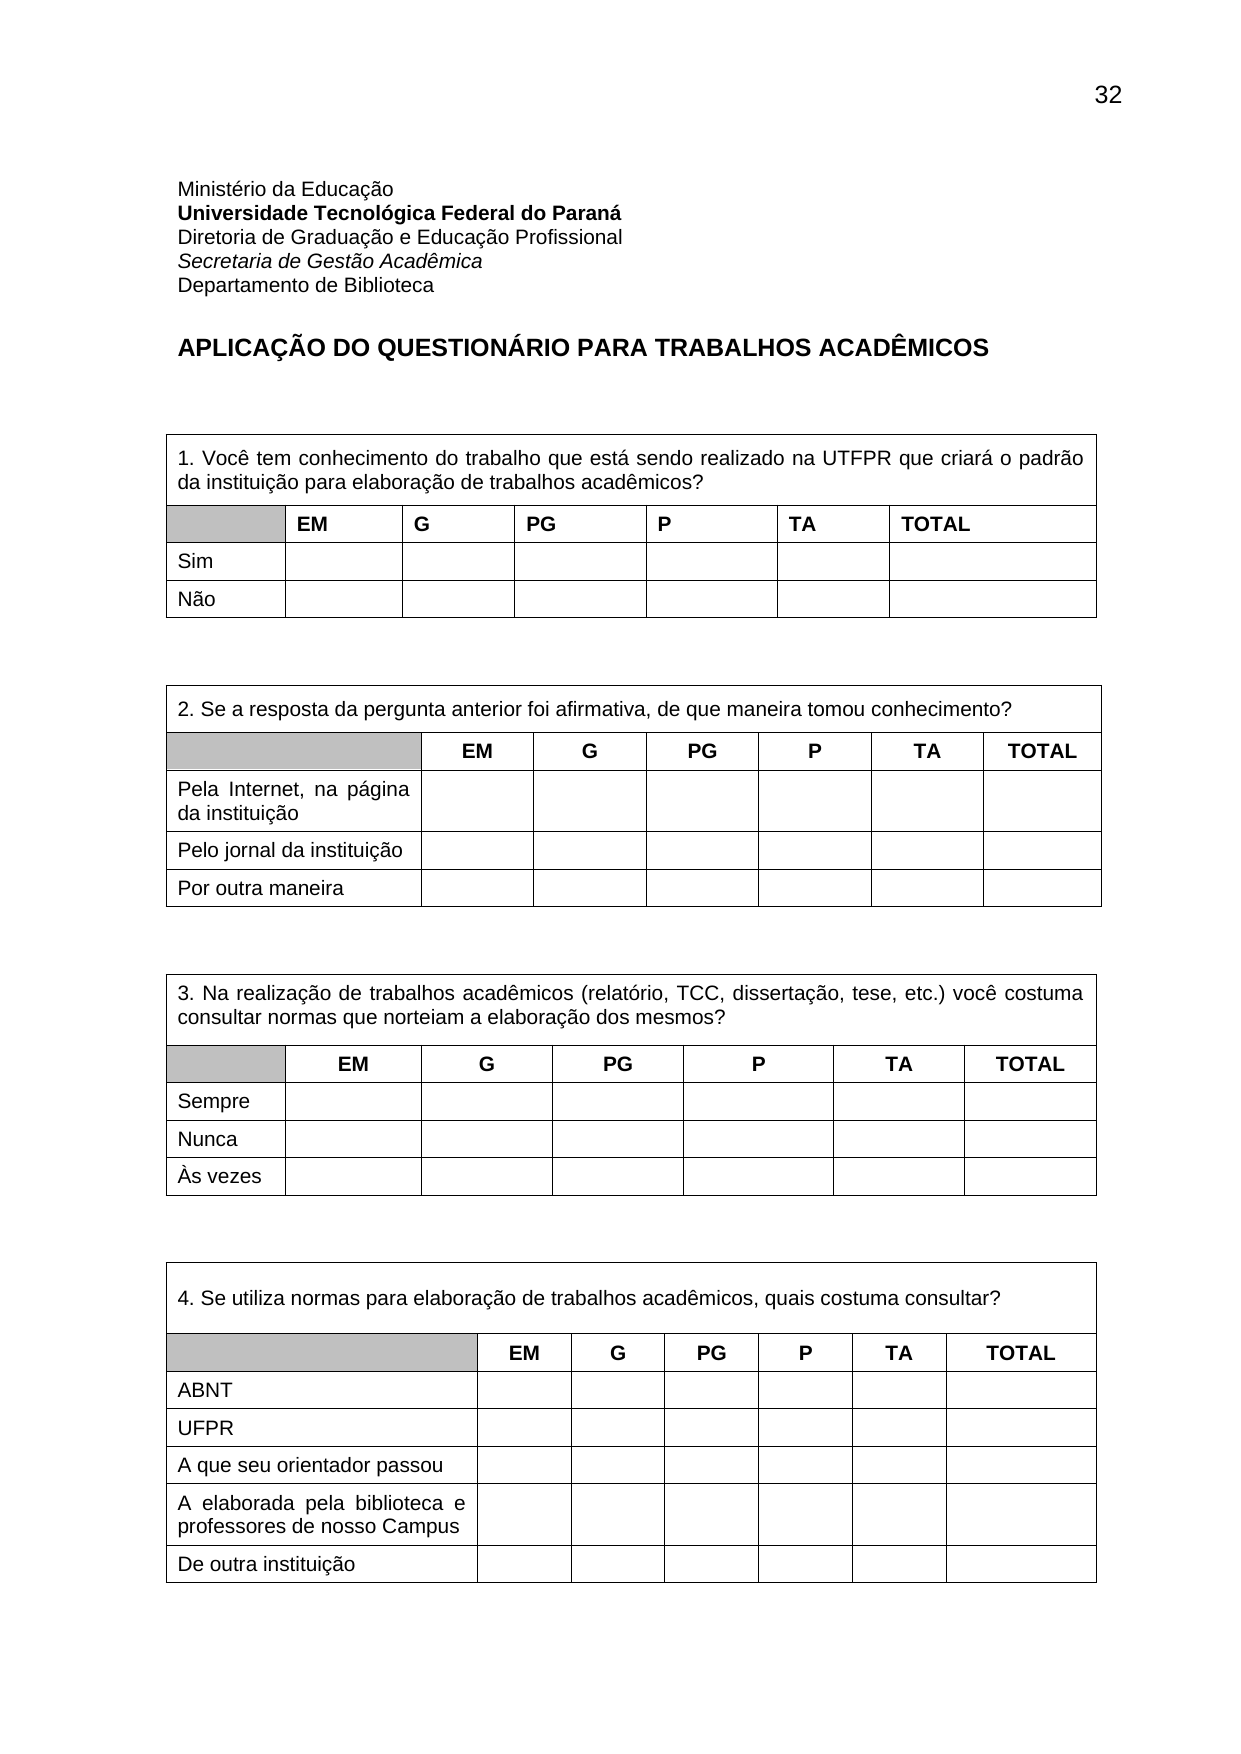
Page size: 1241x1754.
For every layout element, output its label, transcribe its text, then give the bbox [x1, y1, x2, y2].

table_cell [403, 581, 514, 617]
table_header 2. Se a resposta da pergunta anterior foi afirmativa, de que maneira tomou conhecimento? [167, 686, 1101, 732]
table_cell EM [478, 1334, 571, 1371]
table_cell PG [647, 733, 758, 769]
text Ministério da Educação [177, 177, 1122, 201]
table_cell [947, 1447, 1096, 1483]
table_cell TOTAL [984, 733, 1101, 769]
table_cell [572, 1546, 664, 1582]
table_cell [947, 1546, 1096, 1582]
table_cell G [403, 506, 514, 542]
table_cell UFPR [167, 1409, 477, 1446]
table_cell [947, 1484, 1096, 1544]
table_cell PG [553, 1046, 683, 1082]
text Diretoria de Graduação e Educação Profissional [177, 225, 1122, 249]
table_cell [665, 1372, 758, 1408]
table_cell [684, 1121, 833, 1157]
table_cell [167, 733, 421, 769]
table_cell Sim [167, 543, 285, 579]
table_cell [759, 832, 871, 868]
table_cell [422, 1158, 552, 1194]
table_cell Pelo jornal da instituição [167, 832, 421, 868]
table_cell [422, 832, 533, 868]
table_cell [872, 832, 983, 868]
table_cell [647, 581, 777, 617]
table_cell [947, 1372, 1096, 1408]
table_cell [853, 1372, 946, 1408]
table_cell [478, 1372, 571, 1408]
table_cell [947, 1409, 1096, 1446]
table_cell [515, 581, 646, 617]
table_cell [853, 1409, 946, 1446]
table_cell [534, 771, 646, 831]
table_cell [872, 870, 983, 906]
table_cell [167, 1046, 285, 1082]
table_cell EM [286, 1046, 421, 1082]
table_cell TA [853, 1334, 946, 1371]
table_cell Sempre [167, 1083, 285, 1119]
table_cell [286, 1083, 421, 1119]
table_cell [684, 1083, 833, 1119]
table_cell EM [286, 506, 402, 542]
table_cell TOTAL [890, 506, 1096, 542]
table_cell [759, 1372, 852, 1408]
table_cell [965, 1158, 1096, 1194]
table_cell [890, 543, 1096, 579]
table_cell [553, 1121, 683, 1157]
table_cell [759, 870, 871, 906]
table_cell [834, 1121, 964, 1157]
table_cell [422, 1121, 552, 1157]
table_cell Às vezes [167, 1158, 285, 1194]
table_cell Pela Internet, na página da instituição [167, 771, 421, 831]
table_cell [759, 771, 871, 831]
table_cell [478, 1409, 571, 1446]
table_cell [834, 1083, 964, 1119]
table_cell [572, 1447, 664, 1483]
table_cell G [422, 1046, 552, 1082]
table_cell ABNT [167, 1372, 477, 1408]
table_cell [647, 771, 758, 831]
table_cell TA [778, 506, 889, 542]
table_cell De outra instituição [167, 1546, 477, 1582]
table_cell [984, 870, 1101, 906]
table_cell A elaborada pela biblioteca e professores de nosso Campus [167, 1484, 477, 1544]
table_cell [534, 832, 646, 868]
table_cell [665, 1546, 758, 1582]
table_cell [853, 1447, 946, 1483]
table_cell [286, 1121, 421, 1157]
table_header 4. Se utiliza normas para elaboração de trabalhos acadêmicos, quais costuma consultar? [167, 1263, 1096, 1333]
table_cell [778, 581, 889, 617]
table_cell [515, 543, 646, 579]
table_cell [553, 1083, 683, 1119]
table_cell [422, 771, 533, 831]
table_cell [965, 1083, 1096, 1119]
table_cell [422, 870, 533, 906]
table_cell [853, 1546, 946, 1582]
table_cell [778, 543, 889, 579]
table_header 1. Você tem conhecimento do trabalho que está sendo realizado na UTFPR que criará o padrão da instituição para elaboração de trabalhos acadêmicos? [167, 435, 1096, 504]
table_cell P [759, 733, 871, 769]
table_cell Não [167, 581, 285, 617]
table_cell [872, 771, 983, 831]
table_cell TA [834, 1046, 964, 1082]
table_cell TA [872, 733, 983, 769]
table_cell [422, 1083, 552, 1119]
table_cell [286, 581, 402, 617]
table_cell [534, 870, 646, 906]
table_cell [759, 1447, 852, 1483]
table_cell [647, 870, 758, 906]
table_header 3. Na realização de trabalhos acadêmicos (relatório, TCC, dissertação, tese, etc.) você costuma consultar normas que norteiam a elaboração dos mesmos? [167, 975, 1096, 1044]
table_cell [403, 543, 514, 579]
table_cell [572, 1372, 664, 1408]
table_cell [965, 1121, 1096, 1157]
table_cell [665, 1447, 758, 1483]
table_cell [684, 1158, 833, 1194]
table_cell [286, 1158, 421, 1194]
table_cell [665, 1409, 758, 1446]
table_cell EM [422, 733, 533, 769]
table_cell Nunca [167, 1121, 285, 1157]
table_cell [834, 1158, 964, 1194]
table_cell A que seu orientador passou [167, 1447, 477, 1483]
table_cell [478, 1484, 571, 1544]
table_cell [572, 1484, 664, 1544]
table_cell [478, 1546, 571, 1582]
table_cell TOTAL [947, 1334, 1096, 1371]
table_cell [759, 1546, 852, 1582]
table_cell Por outra maneira [167, 870, 421, 906]
text Departamento de Biblioteca [177, 273, 1122, 297]
text Secretaria de Gestão Acadêmica [177, 249, 1122, 273]
table_cell [572, 1409, 664, 1446]
table_cell [665, 1484, 758, 1544]
table_cell P [684, 1046, 833, 1082]
table_cell [167, 1334, 477, 1371]
table_cell G [572, 1334, 664, 1371]
table_cell PG [665, 1334, 758, 1371]
table_cell [478, 1447, 571, 1483]
table_cell [167, 506, 285, 542]
table_cell [647, 543, 777, 579]
table_cell [890, 581, 1096, 617]
table_cell P [647, 506, 777, 542]
table_cell PG [515, 506, 646, 542]
table_cell G [534, 733, 646, 769]
table_cell [853, 1484, 946, 1544]
table_cell [286, 543, 402, 579]
table_cell TOTAL [965, 1046, 1096, 1082]
table_cell [759, 1484, 852, 1544]
text Universidade Tecnológica Federal do Paraná [177, 201, 1122, 225]
table_cell [984, 771, 1101, 831]
table_cell [647, 832, 758, 868]
table_cell [759, 1409, 852, 1446]
table_cell P [759, 1334, 852, 1371]
text APLICAÇÃO DO QUESTIONÁRIO PARA TRABALHOS ACADÊMICOS [177, 333, 1122, 362]
table_cell [553, 1158, 683, 1194]
table_cell [984, 832, 1101, 868]
